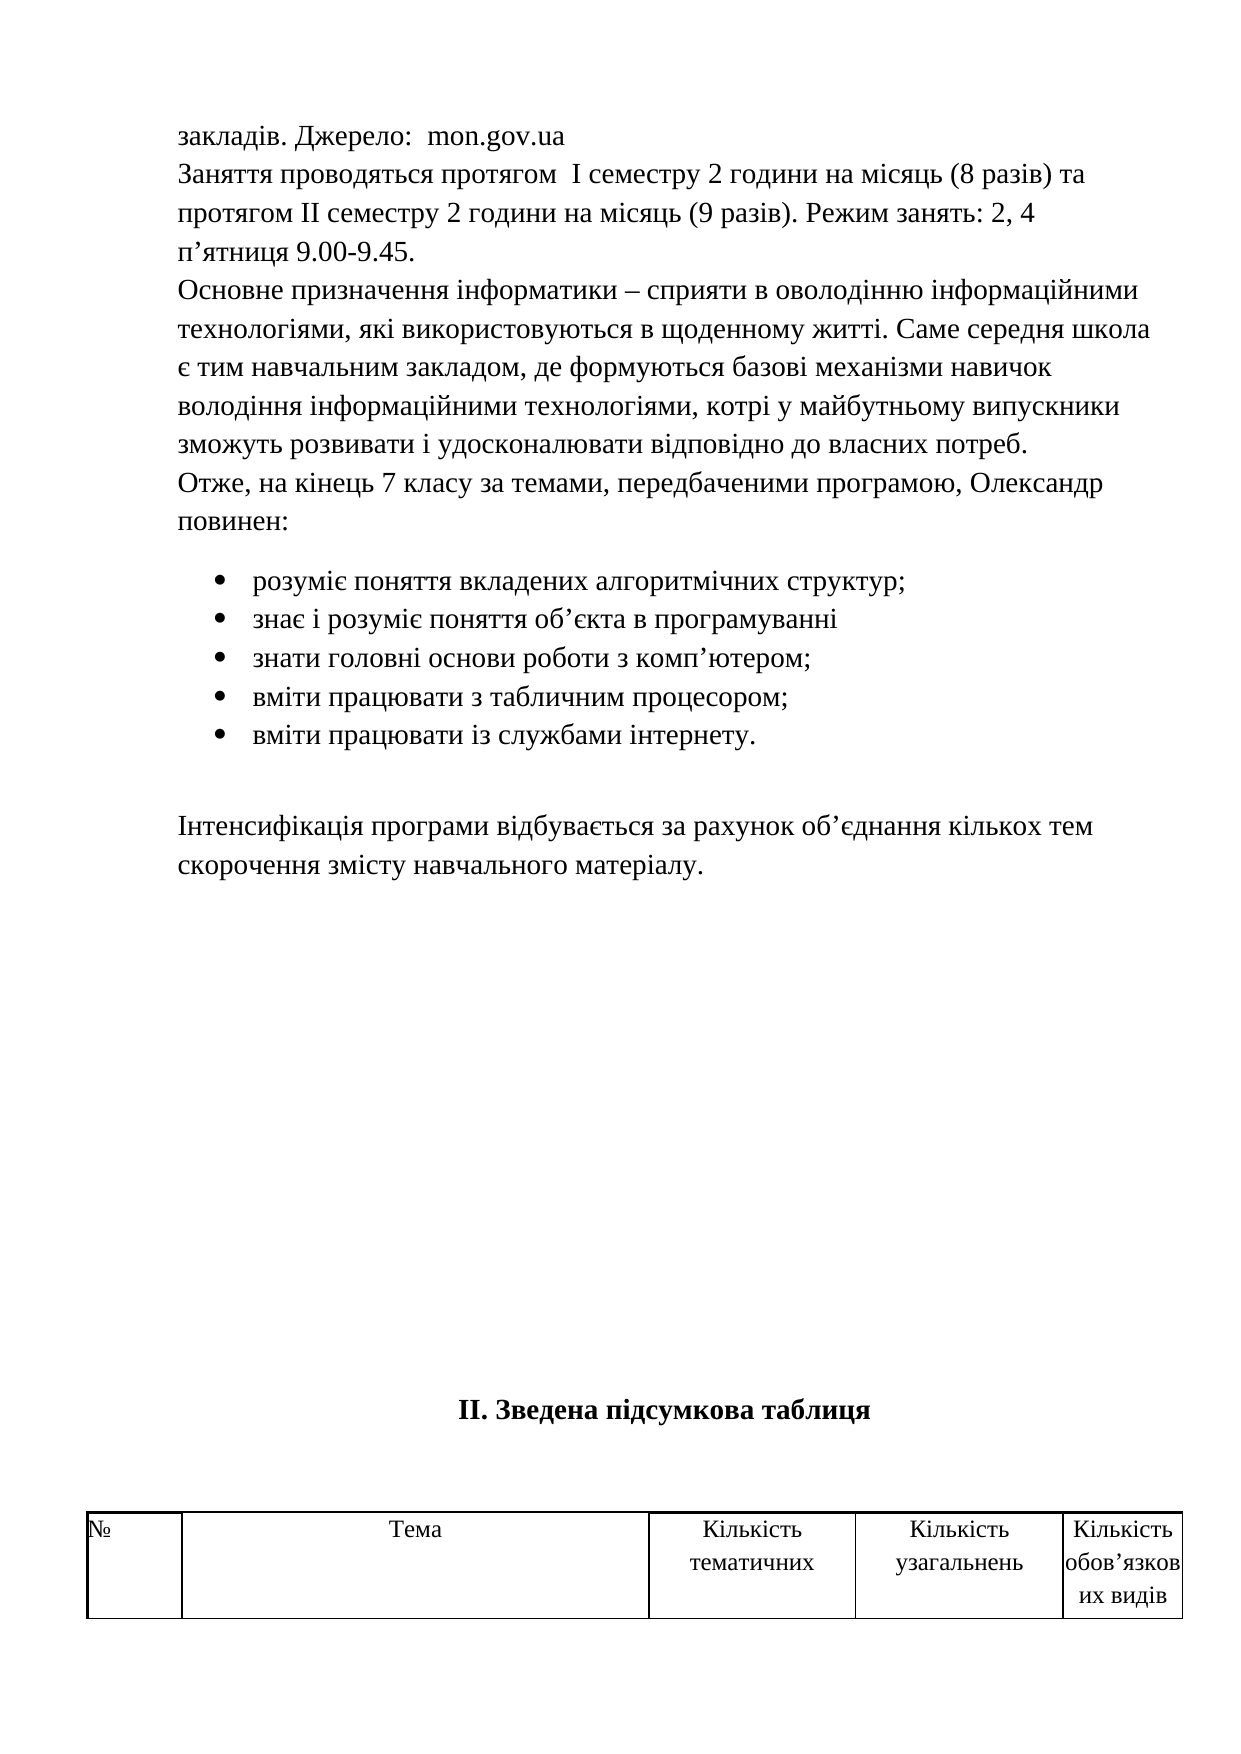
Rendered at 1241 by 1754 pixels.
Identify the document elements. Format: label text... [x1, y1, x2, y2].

table_header Кількість узагальнень [856, 1514, 1062, 1617]
table_header № [89, 1514, 181, 1617]
text Інтенсифікація програми відбувається за рахунок об’єднання кількох тем скорочення змісту навчального матеріалу. [177, 808, 1152, 880]
text ІІ. Зведена підсумкова таблиця [177, 1392, 1152, 1426]
list розуміє поняття вкладених алгоритмічних структур; [215, 563, 1152, 597]
list знати головні основи роботи з комп’ютером; [215, 640, 1152, 674]
list знає і розуміє поняття об’єкта в програмуванні [215, 602, 1152, 635]
table_header Тема [183, 1513, 648, 1617]
list вміти працювати із службами інтернету. [215, 717, 1152, 783]
text закладів. Джерело: mon.gov.ua Заняття проводяться протягом І семестру 2 години на місяць (8 разів) та протягом ІІ семестру 2 години на місяць (9 разів). Режим занять: 2, 4 п’ятниця 9.00-9.45. Основне призначення інформатики – сприяти в оволодінню інформаційними технологіями, які використовуються в щоденному житті. Саме середня школа є тим навчальним закладом, де формуються базові механізми навичок володіння інформаційними технологіями, котрі у майбутньому випускники зможуть розвивати і удосконалювати відповідно до власних потреб. Отже, на кінець 7 класу за темами, передбаченими програмою, Олександр повинен: [177, 118, 1152, 537]
table_header Кількість обов’язкових видів [1064, 1514, 1182, 1617]
list вміти працювати з табличним процесором; [215, 679, 1152, 712]
table_header Кількість тематичних [650, 1514, 855, 1617]
